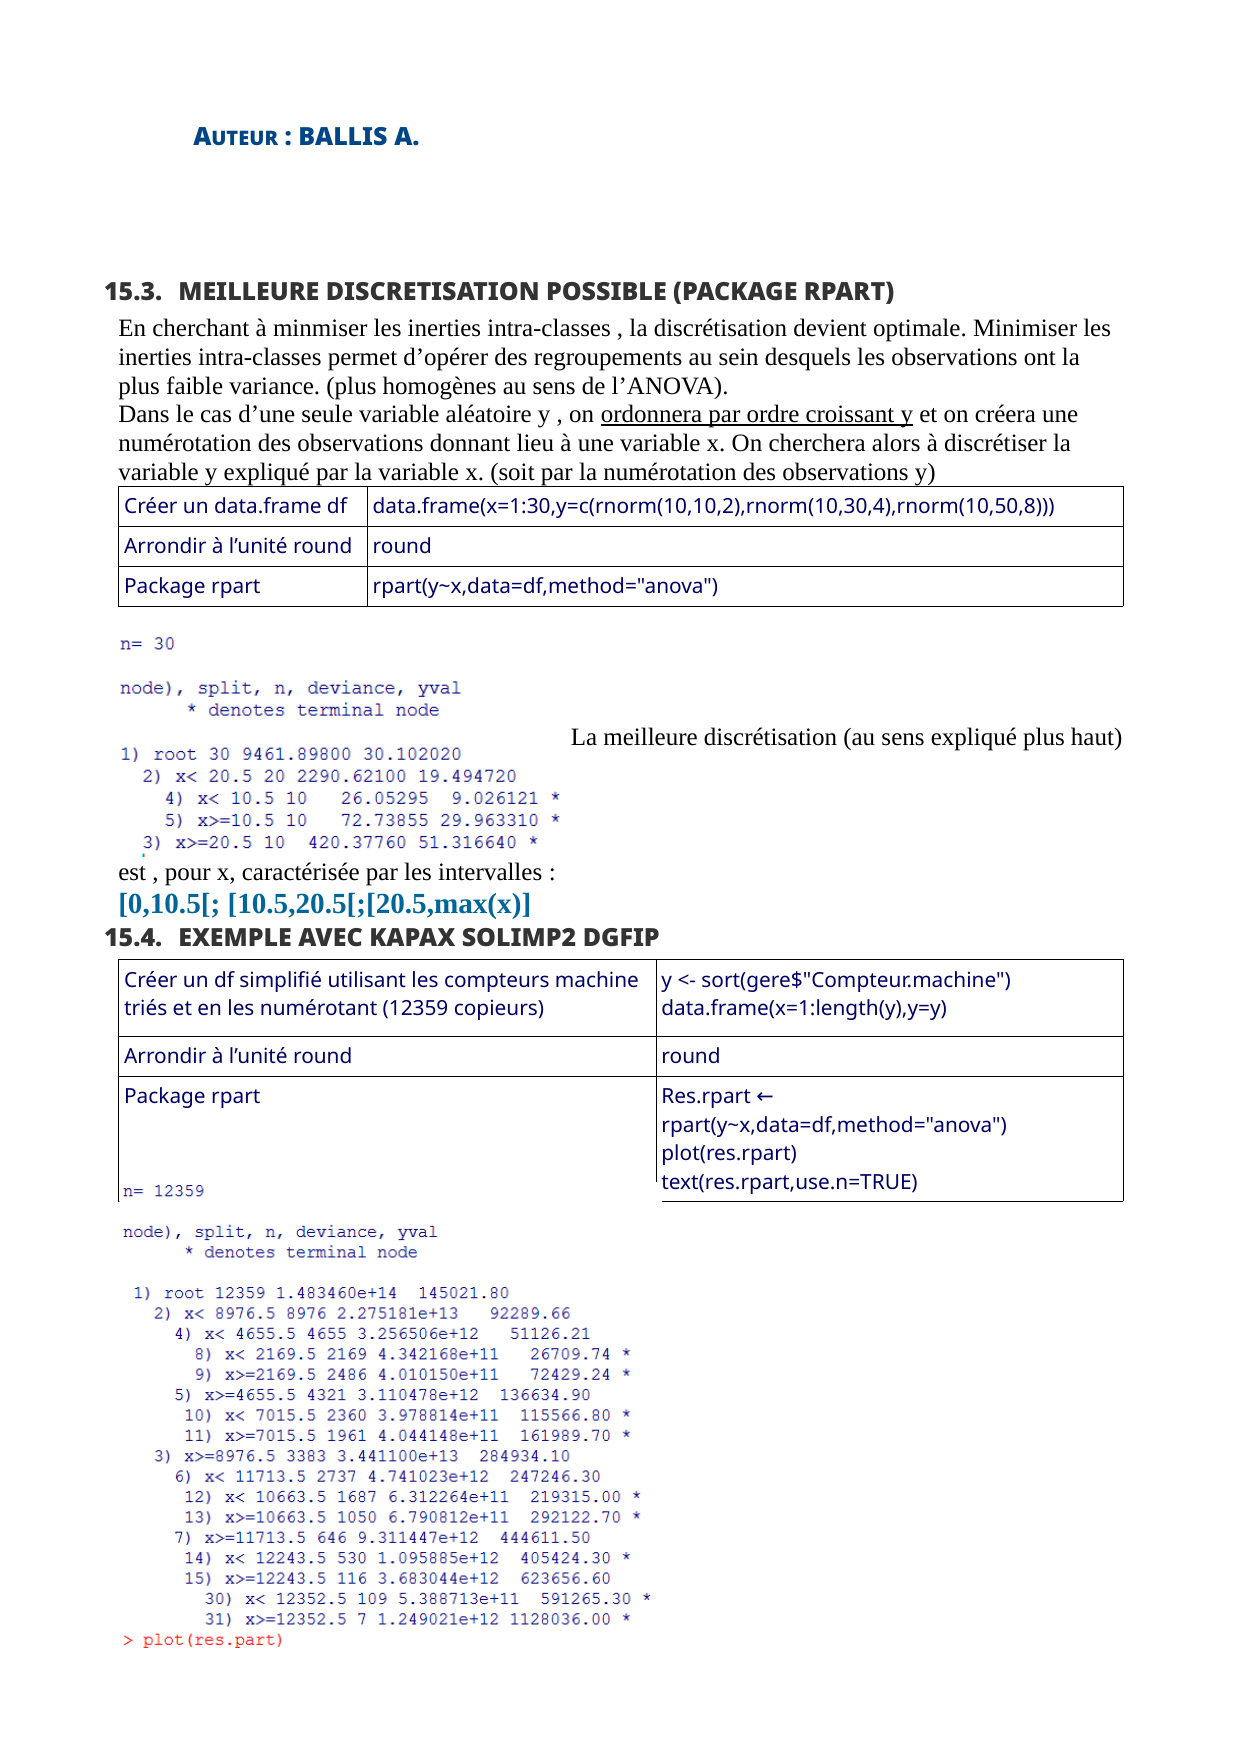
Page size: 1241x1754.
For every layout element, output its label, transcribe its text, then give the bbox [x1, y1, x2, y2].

table_cell rpart(y~x,data=df,method="anova") [368, 567, 1123, 606]
table_cell round [657, 1037, 1123, 1076]
text [0,10.5[; [10.5,20.5[;[20.5,max(x)] [118, 886, 1123, 919]
table_cell Arrondir à l’unité round [119, 527, 367, 566]
table_cell round [368, 527, 1123, 566]
table_header Créer un df simplifié utilisant les compteurs machine triés et en les numérotant (12359 copieurs) [119, 960, 656, 1036]
text La meilleure discrétisation (au sens expliqué plus haut) est , pour x, caractérisée par les intervalles : [118, 634, 1123, 886]
table_header data.frame(x=1:30,y=c(rnorm(10,10,2),rnorm(10,30,4),rnorm(10,50,8))) [368, 487, 1123, 526]
table_cell Package rpart [119, 567, 367, 606]
table_cell Res.rpart ← rpart(y~x,data=df,method="anova") plot(res.rpart) text(res.rpart,use.n=TRUE) [657, 1077, 1123, 1201]
subtitle exemple avec kapax solimp2 dgfip [104, 919, 1123, 953]
text Dans le cas d’une seule variable aléatoire y , on ordonnera par ordre croissant y et on créera une numérotation des observations donnant lieu à une variable x. On cherchera alors à discrétiser la variable y expliqué par la variable x. (soit par la numérotation des observations y) [118, 399, 1123, 486]
table_cell Package rpart [119, 1077, 656, 1182]
table_cell Arrondir à l’unité round [119, 1037, 656, 1076]
picture [118, 634, 571, 857]
table_header Créer un data.frame df [119, 487, 367, 526]
subtitle Meilleure discretisation possible (package RPART) [104, 273, 1123, 307]
picture [119, 1182, 662, 1652]
table_header y <- sort(gere$"Compteur.machine") data.frame(x=1:length(y),y=y) [657, 960, 1123, 1036]
text En cherchant à minmiser les inerties intra-classes , la discrétisation devient optimale. Minimiser les inerties intra-classes permet d’opérer des regroupements au sein desquels les observations ont la plus faible variance. (plus homogènes au sens de l’ANOVA). [118, 313, 1123, 399]
